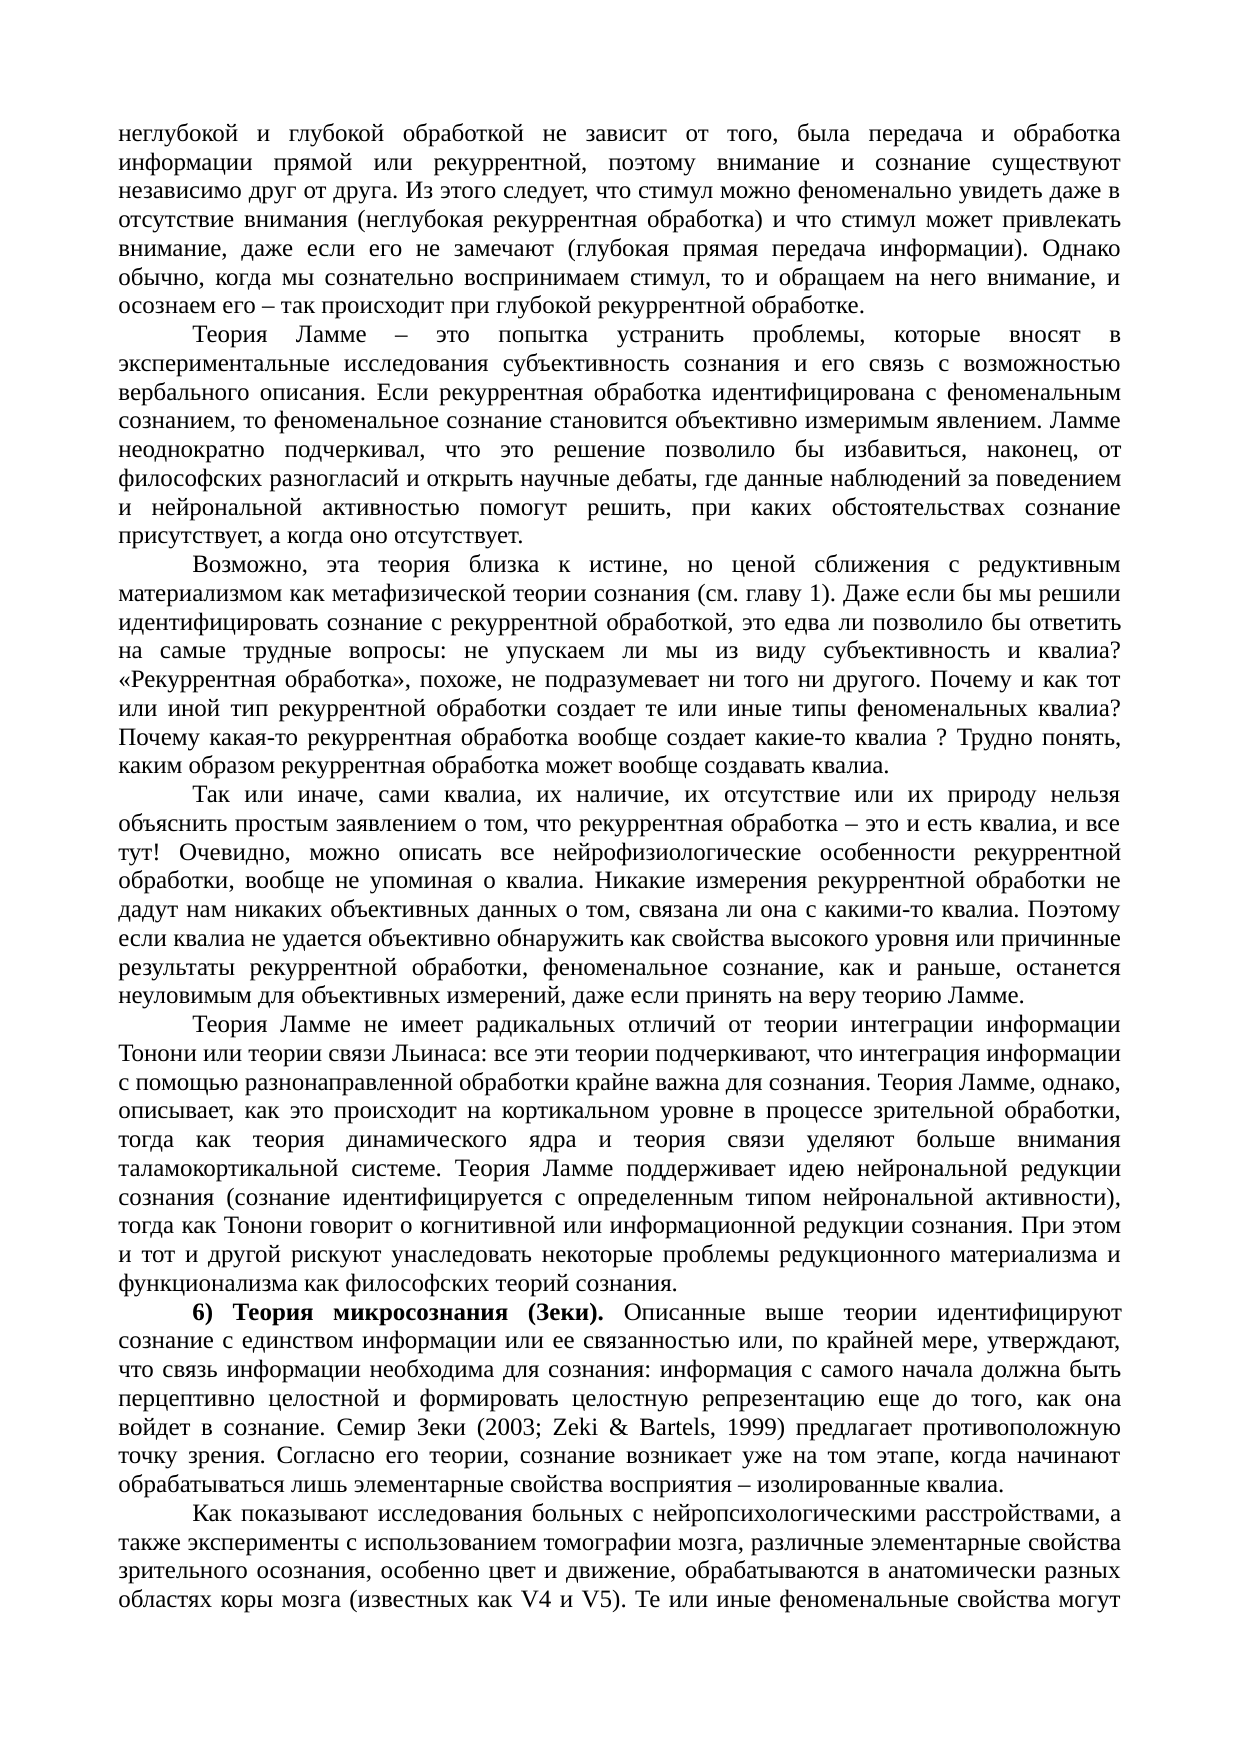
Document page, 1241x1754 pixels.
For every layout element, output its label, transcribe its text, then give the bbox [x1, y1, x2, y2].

text Теория Ламме не имеет радикальных отличий от теории интеграции информации Тонони или теории связи Льинаса: все эти теории подчеркивают, что интеграция информации с помощью разнонаправленной обработки крайне важна для сознания. Теория Ламме, однако, описывает, как это происходит на кортикальном уровне в процессе зрительной обработки, тогда как теория динамического ядра и теория связи уделяют больше внимания таламокортикальной системе. Теория Ламме поддерживает идею нейрональной редукции сознания (сознание идентифицируется с определенным типом нейрональной активности), тогда как Тонони говорит о когнитивной или информационной редукции сознания. При этом и тот и другой рискуют унаследовать некоторые проблемы редукционного материализма и функционализма как философских теорий сознания. [118, 1009, 1122, 1297]
text неглубокой и глубокой обработкой не зависит от того, была передача и обработка информации прямой или рекуррентной, поэтому внимание и сознание существуют независимо друг от друга. Из этого следует, что стимул можно феноменально увидеть даже в отсутствие внимания (неглубокая рекуррентная обработка) и что стимул может привлекать внимание, даже если его не замечают (глубокая прямая передача информации). Однако обычно, когда мы сознательно воспринимаем стимул, то и обращаем на него внимание, и осознаем его – так происходит при глубокой рекуррентной обработке. [118, 118, 1122, 319]
text Возможно, эта теория близка к истине, но ценой сближения с редуктивным материализмом как метафизической теории сознания (см. главу 1). Даже если бы мы решили идентифицировать сознание с рекуррентной обработкой, это едва ли позволило бы ответить на самые трудные вопросы: не упускаем ли мы из виду субъективность и квалиа? «Рекуррентная обработка», похоже, не подразумевает ни того ни другого. Почему и как тот или иной тип рекуррентной обработки создает те или иные типы феноменальных квалиа? Почему какая-то рекуррентная обработка вообще создает какие-то квалиа ? Трудно понять, каким образом рекуррентная обработка может вообще создавать квалиа. [118, 549, 1122, 779]
text Теория Ламме – это попытка устранить проблемы, которые вносят в экспериментальные исследования субъективность сознания и его связь с возможностью вербального описания. Если рекуррентная обработка идентифицирована с феноменальным сознанием, то феноменальное сознание становится объективно измеримым явлением. Ламме неоднократно подчеркивал, что это решение позволило бы избавиться, наконец, от философских разногласий и открыть научные дебаты, где данные наблюдений за поведением и нейрональной активностью помогут решить, при каких обстоятельствах сознание присутствует, а когда оно отсутствует. [118, 319, 1122, 549]
text 6) Теория микросознания (Зеки). Описанные выше теории идентифицируют сознание с единством информации или ее связанностью или, по крайней мере, утверждают, что связь информации необходима для сознания: информация с самого начала должна быть перцептивно целостной и формировать целостную репрезентацию еще до того, как она войдет в сознание. Семир Зеки (2003; Zeki & Bartels, 1999) предлагает противоположную точку зрения. Согласно его теории, сознание возникает уже на том этапе, когда начинают обрабатываться лишь элементарные свойства восприятия – изолированные квалиа. [118, 1297, 1122, 1498]
text Так или иначе, сами квалиа, их наличие, их отсутствие или их природу нельзя объяснить простым заявлением о том, что рекуррентная обработка – это и есть квалиа, и все тут! Очевидно, можно описать все нейрофизиологические особенности рекуррентной обработки, вообще не упоминая о квалиа. Никакие измерения рекуррентной обработки не дадут нам никаких объективных данных о том, связана ли она с какими-то квалиа. Поэтому если квалиа не удается объективно обнаружить как свойства высокого уровня или причинные результаты рекуррентной обработки, феноменальное сознание, как и раньше, останется неуловимым для объективных измерений, даже если принять на веру теорию Ламме. [118, 779, 1122, 1009]
text Как показывают исследования больных с нейропсихологическими расстройствами, а также эксперименты с использованием томографии мозга, различные элементарные свойства зрительного осознания, особенно цвет и движение, обрабатываются в анатомически разных областях коры мозга (известных как V4 и V5). Те или иные феноменальные свойства могут [118, 1498, 1122, 1613]
